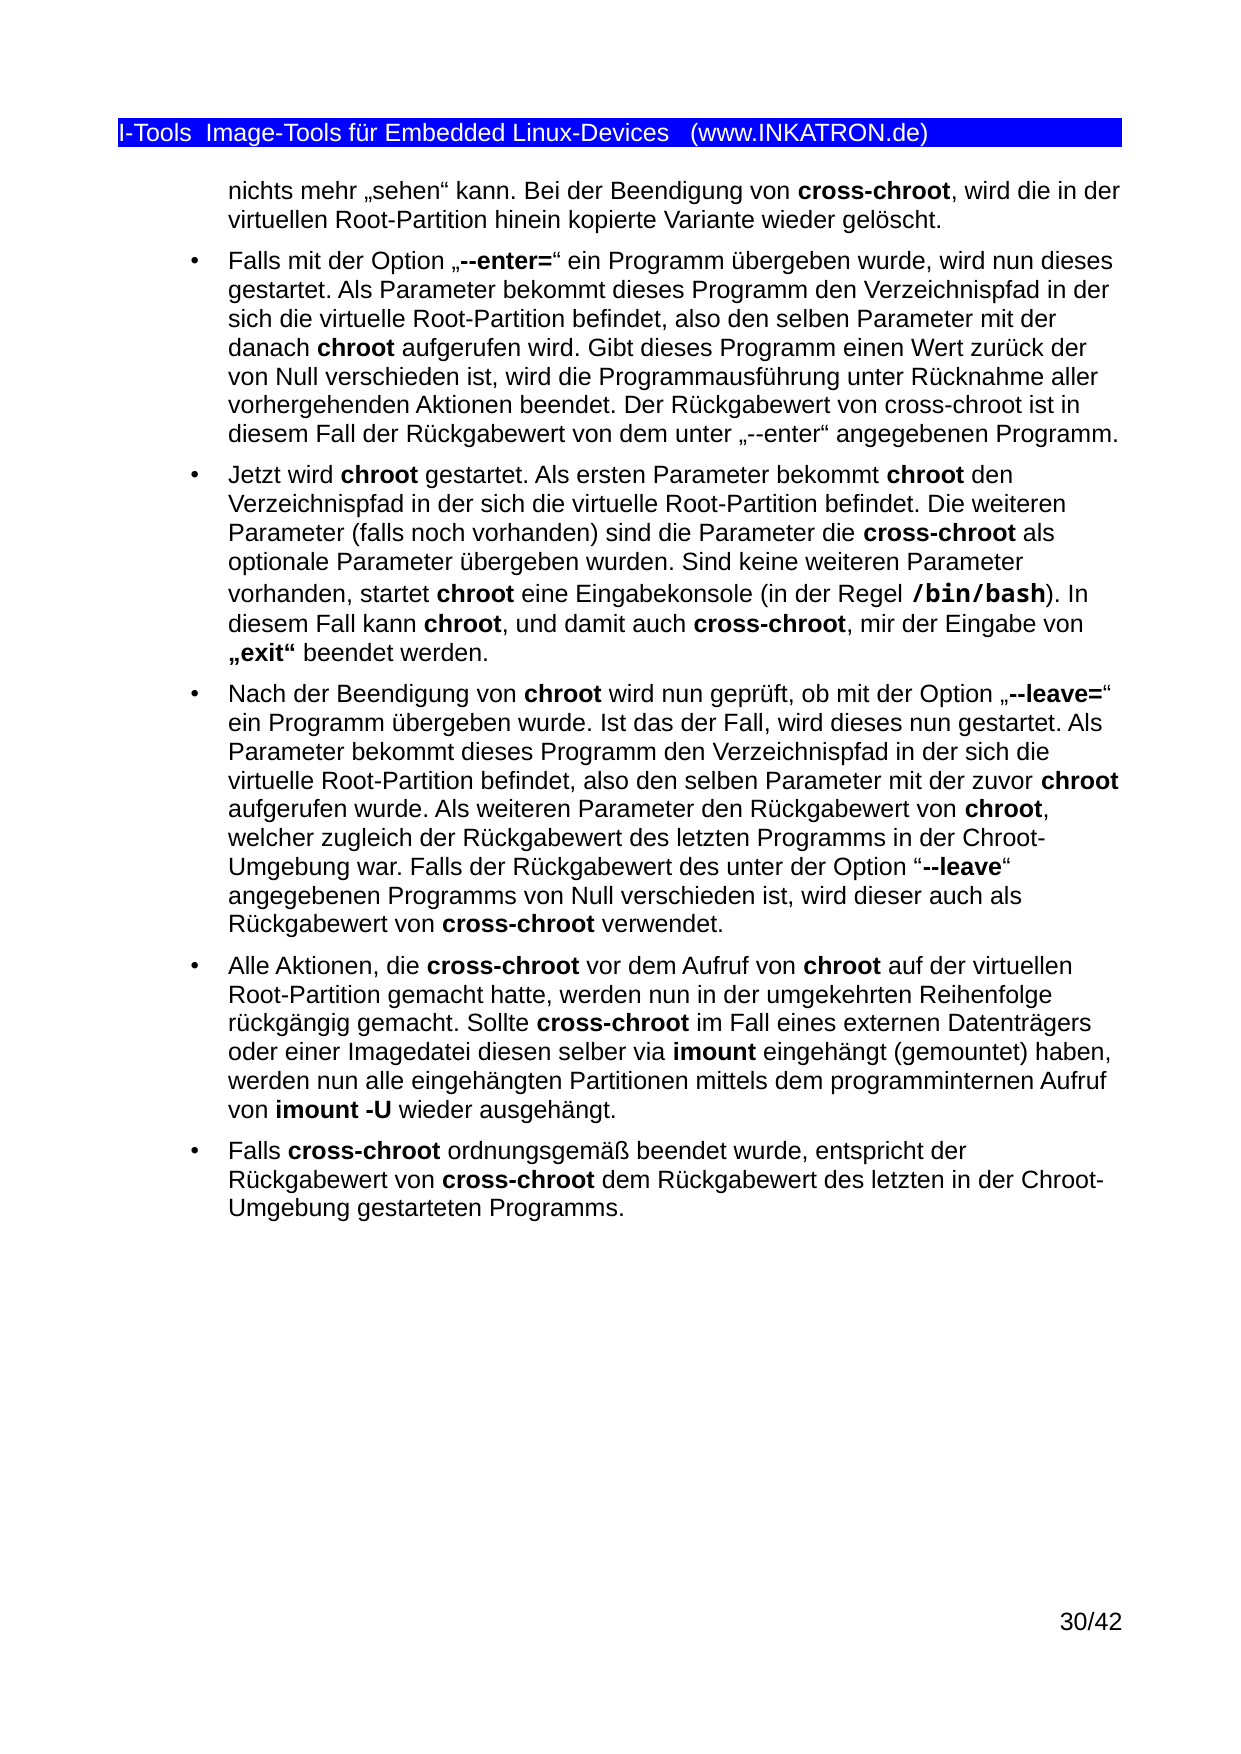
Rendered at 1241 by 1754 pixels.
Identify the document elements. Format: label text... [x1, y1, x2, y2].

list Falls cross-chroot ordnungsgemäß beendet wurde, entspricht der Rückgabewert von cross-chroot dem Rückgabewert des letzten in der Chroot-Umgebung gestarteten Programms. [190, 1136, 1122, 1222]
list Nach der Beendigung von chroot wird nun geprüft, ob mit der Option „--leave=“ ein Programm übergeben wurde. Ist das der Fall, wird dieses nun gestartet. Als Parameter bekommt dieses Programm den Verzeichnispfad in der sich die virtuelle Root-Partition befindet, also den selben Parameter mit der zuvor chroot aufgerufen wurde. Als weiteren Parameter den Rückgabewert von chroot, welcher zugleich der Rückgabewert des letzten Programms in der Chroot-Umgebung war. Falls der Rückgabewert des unter der Option “--leave“ angegebenen Programms von Null verschieden ist, wird dieser auch als Rückgabewert von cross-chroot verwendet. [190, 679, 1122, 938]
list Alle Aktionen, die cross-chroot vor dem Aufruf von chroot auf der virtuellen Root-Partition gemacht hatte, werden nun in der umgekehrten Reihenfolge rückgängig gemacht. Sollte cross-chroot im Fall eines externen Datenträgers oder einer Imagedatei diesen selber via imount eingehängt (gemountet) haben, werden nun alle eingehängten Partitionen mittels dem programminternen Aufruf von imount -U wieder ausgehängt. [190, 951, 1122, 1123]
list Falls mit der Option „--enter=“ ein Programm übergeben wurde, wird nun dieses gestartet. Als Parameter bekommt dieses Programm den Verzeichnispfad in der sich die virtuelle Root-Partition befindet, also den selben Parameter mit der danach chroot aufgerufen wird. Gibt dieses Programm einen Wert zurück der von Null verschieden ist, wird die Programmausführung unter Rücknahme aller vorhergehenden Aktionen beendet. Der Rückgabewert von cross-chroot ist in diesem Fall der Rückgabewert von dem unter „--enter“ angegebenen Programm. [190, 246, 1122, 448]
list nichts mehr „sehen“ kann. Bei der Beendigung von cross-chroot, wird die in der virtuellen Root-Partition hinein kopierte Variante wieder gelöscht. [190, 176, 1122, 234]
list Jetzt wird chroot gestartet. Als ersten Parameter bekommt chroot den Verzeichnispfad in der sich die virtuelle Root-Partition befindet. Die weiteren Parameter (falls noch vorhanden) sind die Parameter die cross-chroot als optionale Parameter übergeben wurden. Sind keine weiteren Parameter vorhanden, startet chroot eine Eingabekonsole (in der Regel /bin/bash). In diesem Fall kann chroot, und damit auch cross-chroot, mir der Eingabe von „exit“ beendet werden. [190, 460, 1122, 667]
